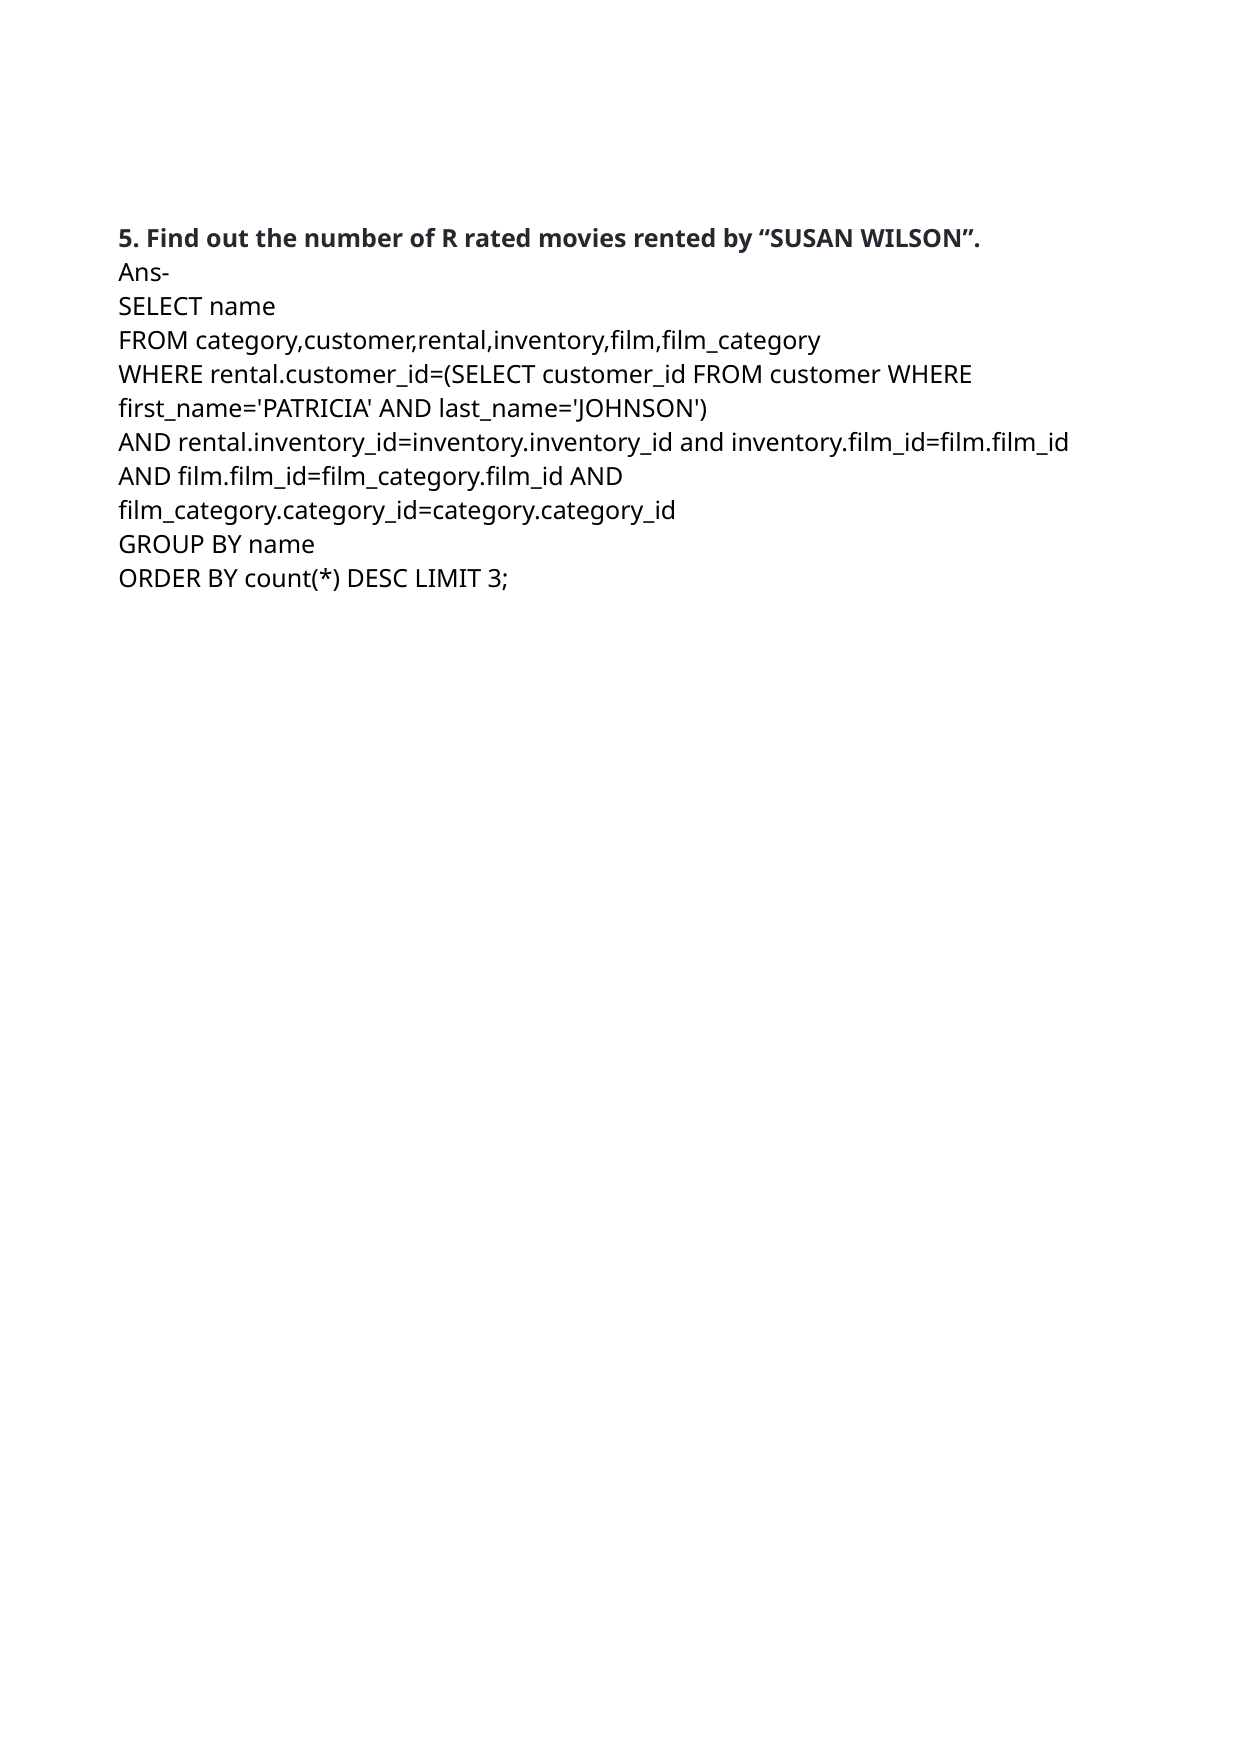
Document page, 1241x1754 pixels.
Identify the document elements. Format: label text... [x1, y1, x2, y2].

text FROM category,customer,rental,inventory,film,film_category [118, 322, 1122, 357]
text Ans- [118, 254, 1122, 288]
text WHERE rental.customer_id=(SELECT customer_id FROM customer WHERE first_name='PATRICIA' AND last_name='JOHNSON') [118, 357, 1122, 425]
text AND film.film_id=film_category.film_id AND film_category.category_id=category.category_id [118, 459, 1122, 527]
text ORDER BY count(*) DESC LIMIT 3; [118, 561, 1122, 595]
text AND rental.inventory_id=inventory.inventory_id and inventory.film_id=film.film_id [118, 425, 1122, 459]
text 5. Find out the number of R rated movies rented by “SUSAN WILSON”. [118, 220, 1122, 254]
text SELECT name [118, 288, 1122, 322]
text GROUP BY name [118, 527, 1122, 561]
